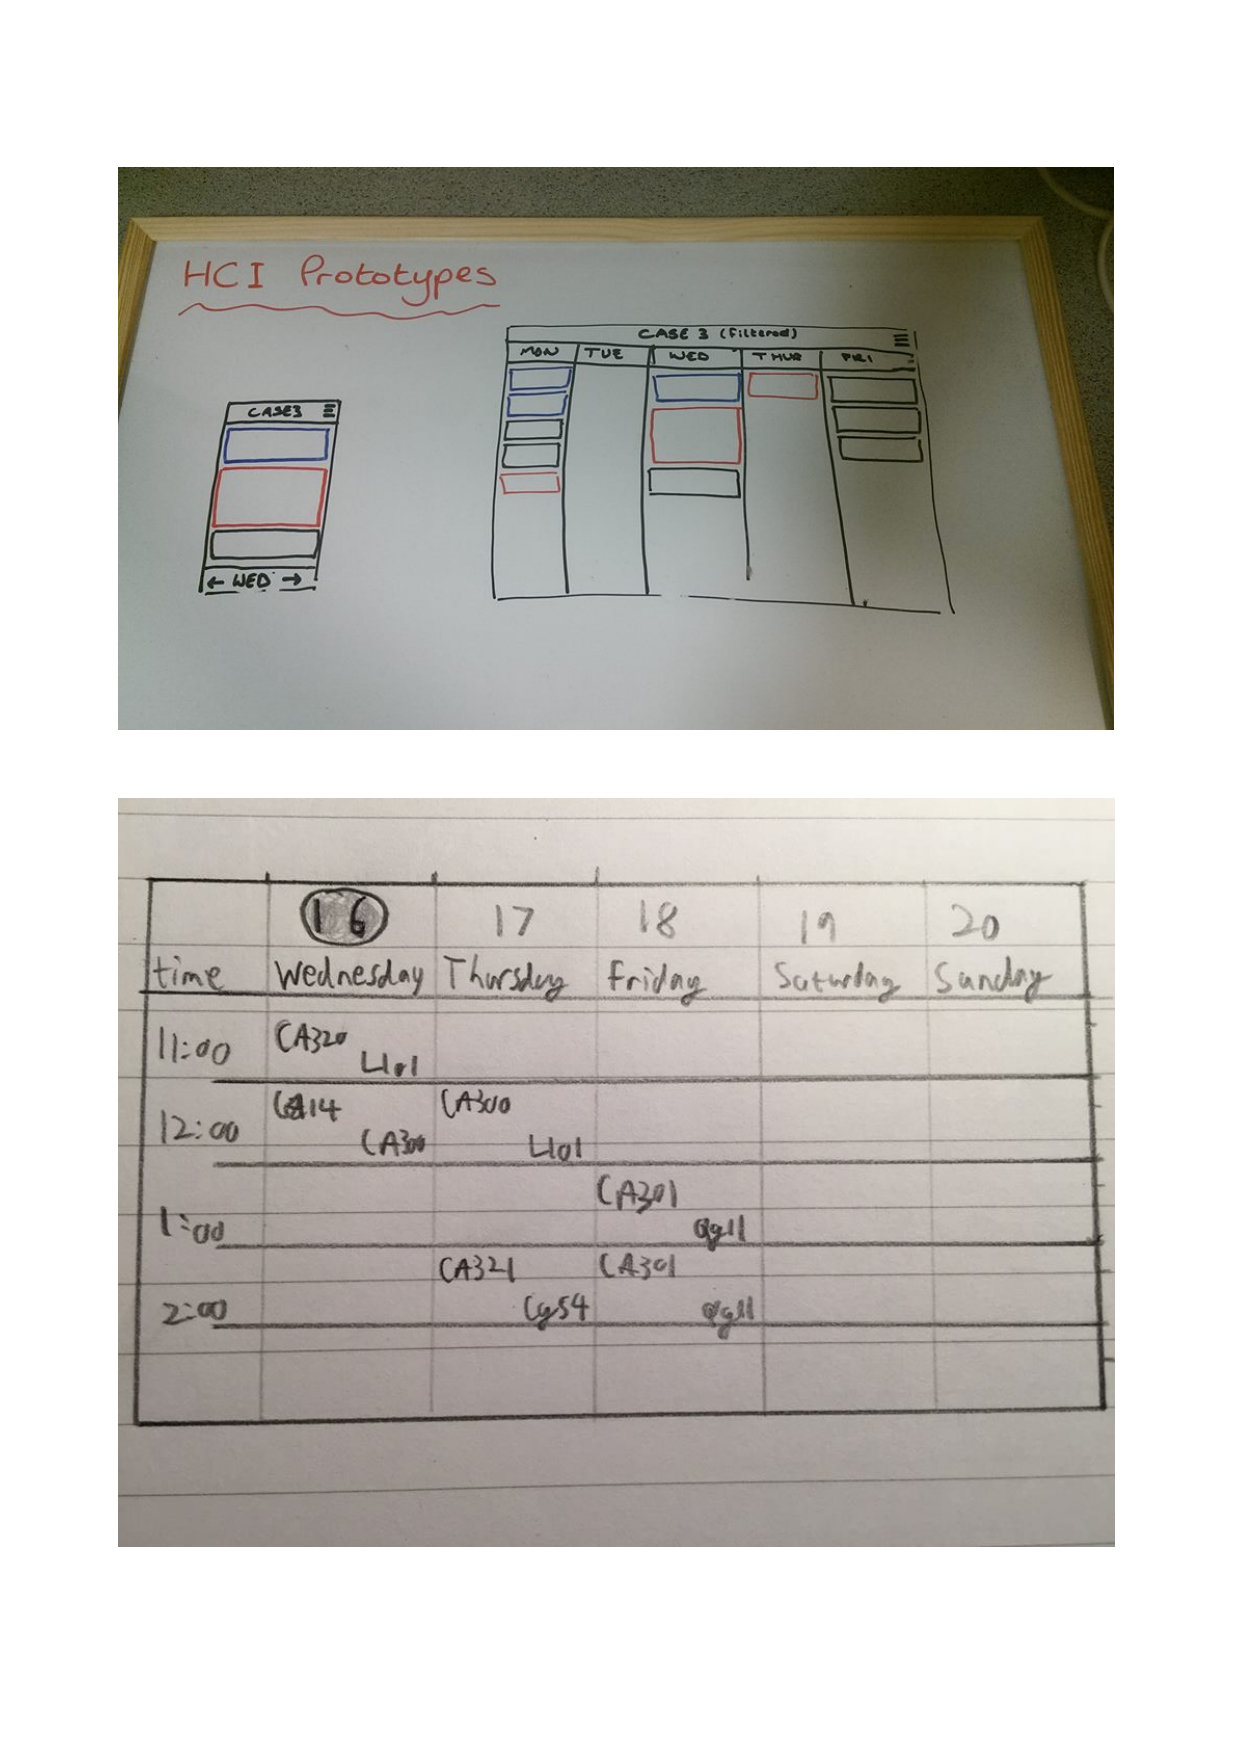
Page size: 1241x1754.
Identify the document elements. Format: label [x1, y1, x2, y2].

picture [118, 167, 1114, 730]
picture [118, 798, 1115, 1547]
